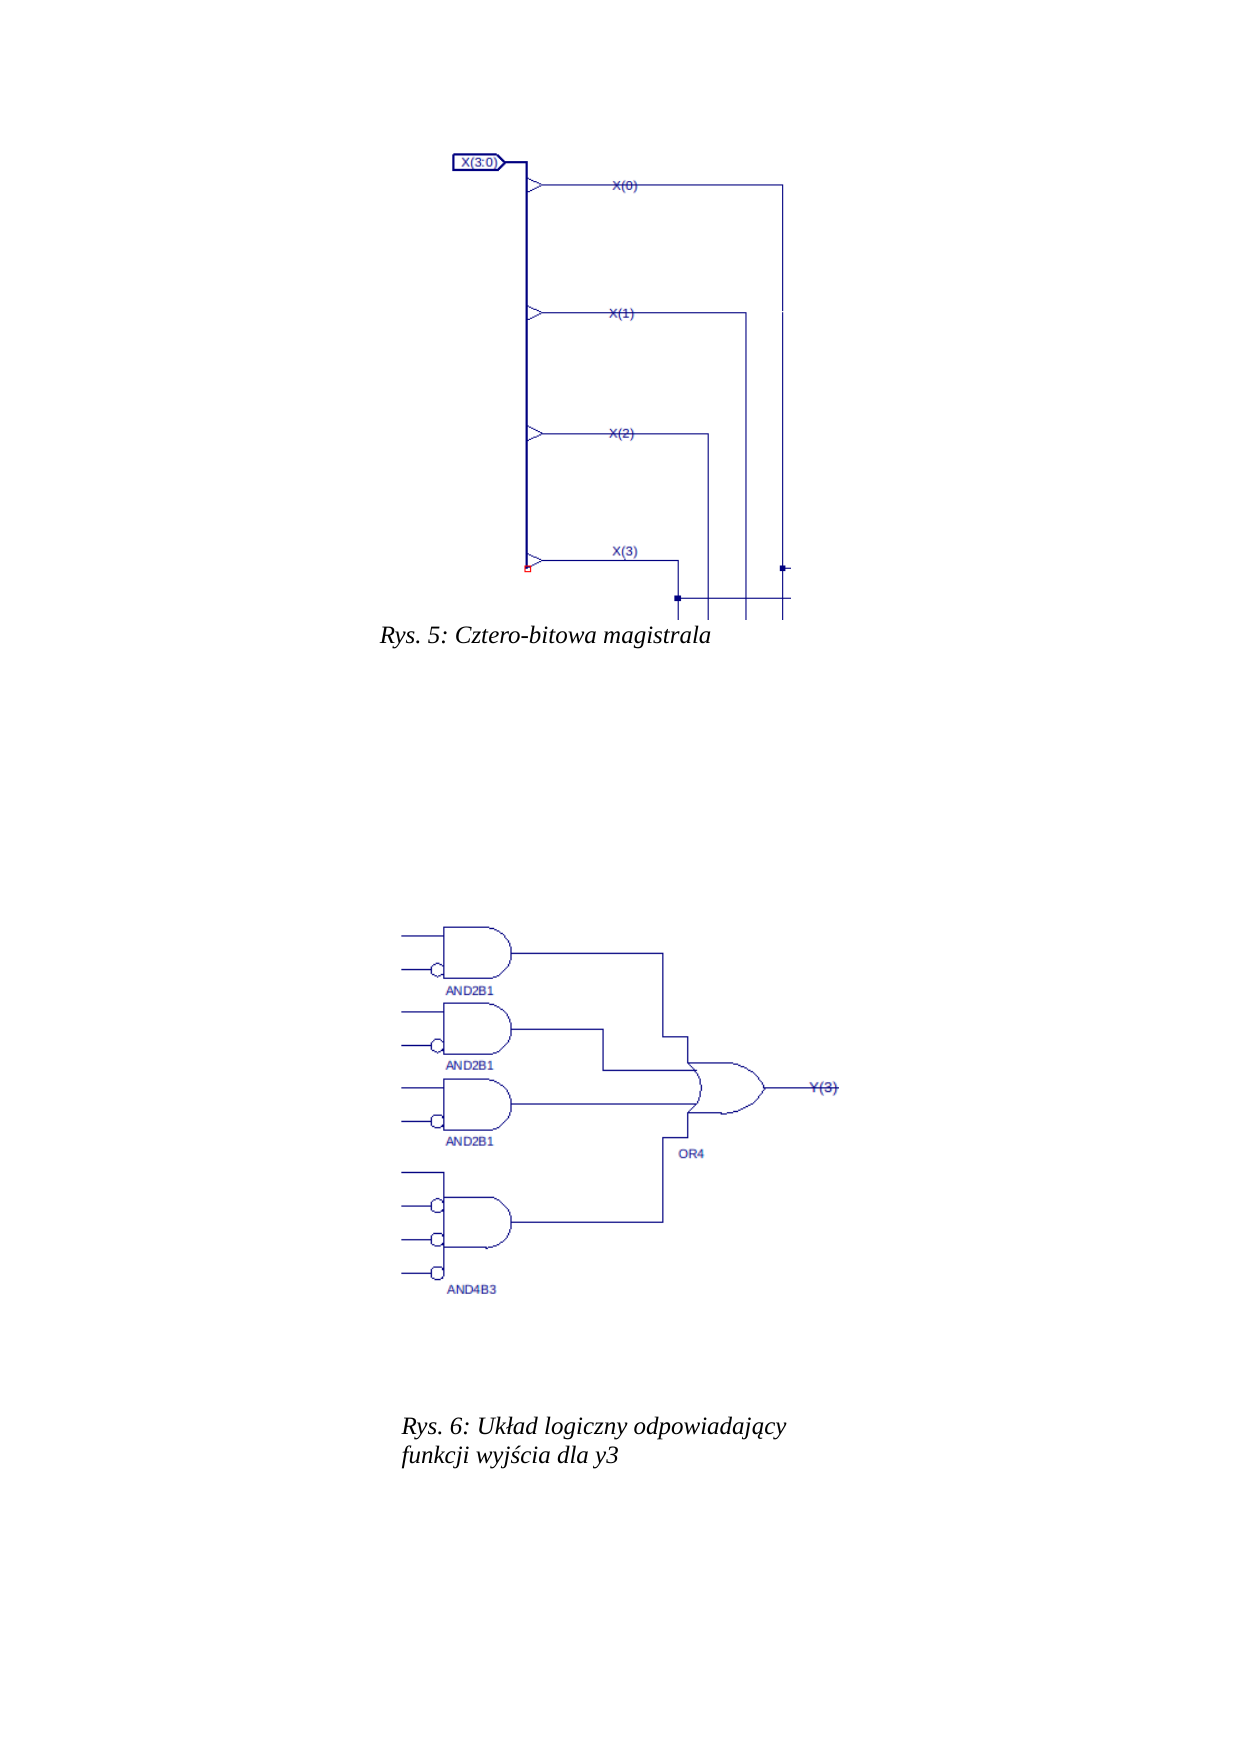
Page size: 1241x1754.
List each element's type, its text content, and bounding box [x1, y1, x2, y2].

picture [401, 862, 839, 1411]
picture [449, 130, 791, 620]
text Rys. 6: Układ logiczny odpowiadający funkcji wyjścia dla y3 [401, 1411, 839, 1468]
text Rys. 5: Cztero-bitowa magistrala [379, 131, 861, 648]
